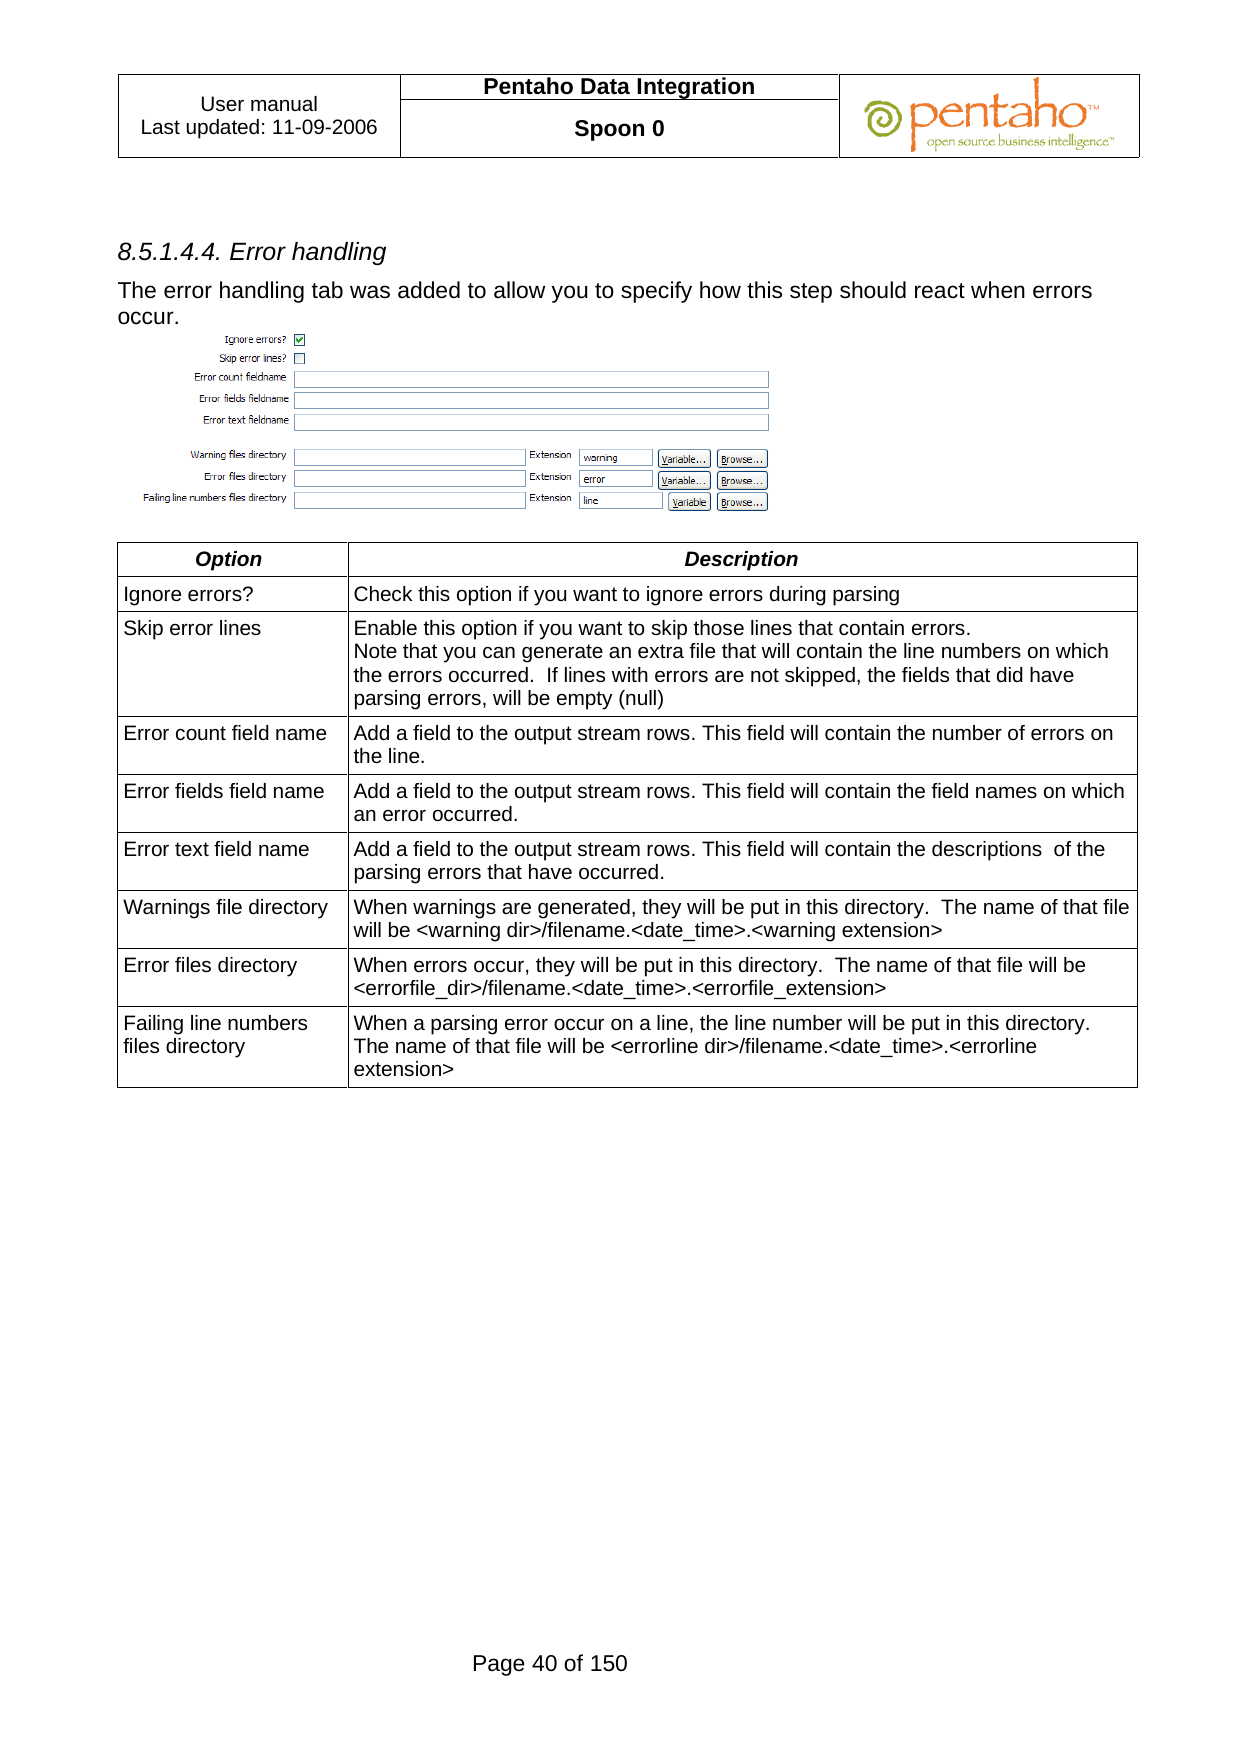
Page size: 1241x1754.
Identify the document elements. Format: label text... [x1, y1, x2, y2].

table_cell Error text field name [118, 833, 347, 890]
table_cell Check this option if you want to ignore errors during parsing [349, 577, 1137, 611]
table_cell Error files directory [118, 949, 347, 1006]
table_cell When a parsing error occur on a line, the line number will be put in this directory. The name of that file will be <errorline dir>/filename.<date_time>.<errorline extension> [349, 1007, 1137, 1087]
table_cell When errors occur, they will be put in this directory. The name of that file will be <errorfile_dir>/filename.<date_time>.<errorfile_extension> [349, 949, 1137, 1006]
table_cell Warnings file directory [118, 891, 347, 948]
table_cell Error fields field name [118, 775, 347, 832]
table_cell Error count field name [118, 717, 347, 774]
table_cell Skip error lines [118, 612, 347, 716]
table_cell Add a field to the output stream rows. This field will contain the field names on which an error occurred. [349, 775, 1137, 832]
subtitle Error handling [117, 238, 1137, 266]
table_cell Ignore errors? [118, 577, 347, 611]
table_cell Failing line numbers files directory [118, 1007, 347, 1087]
table_header Option [118, 543, 347, 576]
table_header Description [349, 543, 1137, 576]
table_cell Add a field to the output stream rows. This field will contain the descriptions of the parsing errors that have occurred. [349, 833, 1137, 890]
table_cell Add a field to the output stream rows. This field will contain the number of errors on the line. [349, 717, 1137, 774]
table_cell Enable this option if you want to skip those lines that contain errors. Note that you can generate an extra file that will contain the line numbers on which the errors occurred. If lines with errors are not skipped, the fields that did have parsing errors, will be empty (null) [349, 612, 1137, 716]
text The error handling tab was added to allow you to specify how this step should react when errors occur. [117, 278, 1137, 329]
table_cell When warnings are generated, they will be put in this directory. The name of that file will be <warning dir>/filename.<date_time>.<warning extension> [349, 891, 1137, 948]
